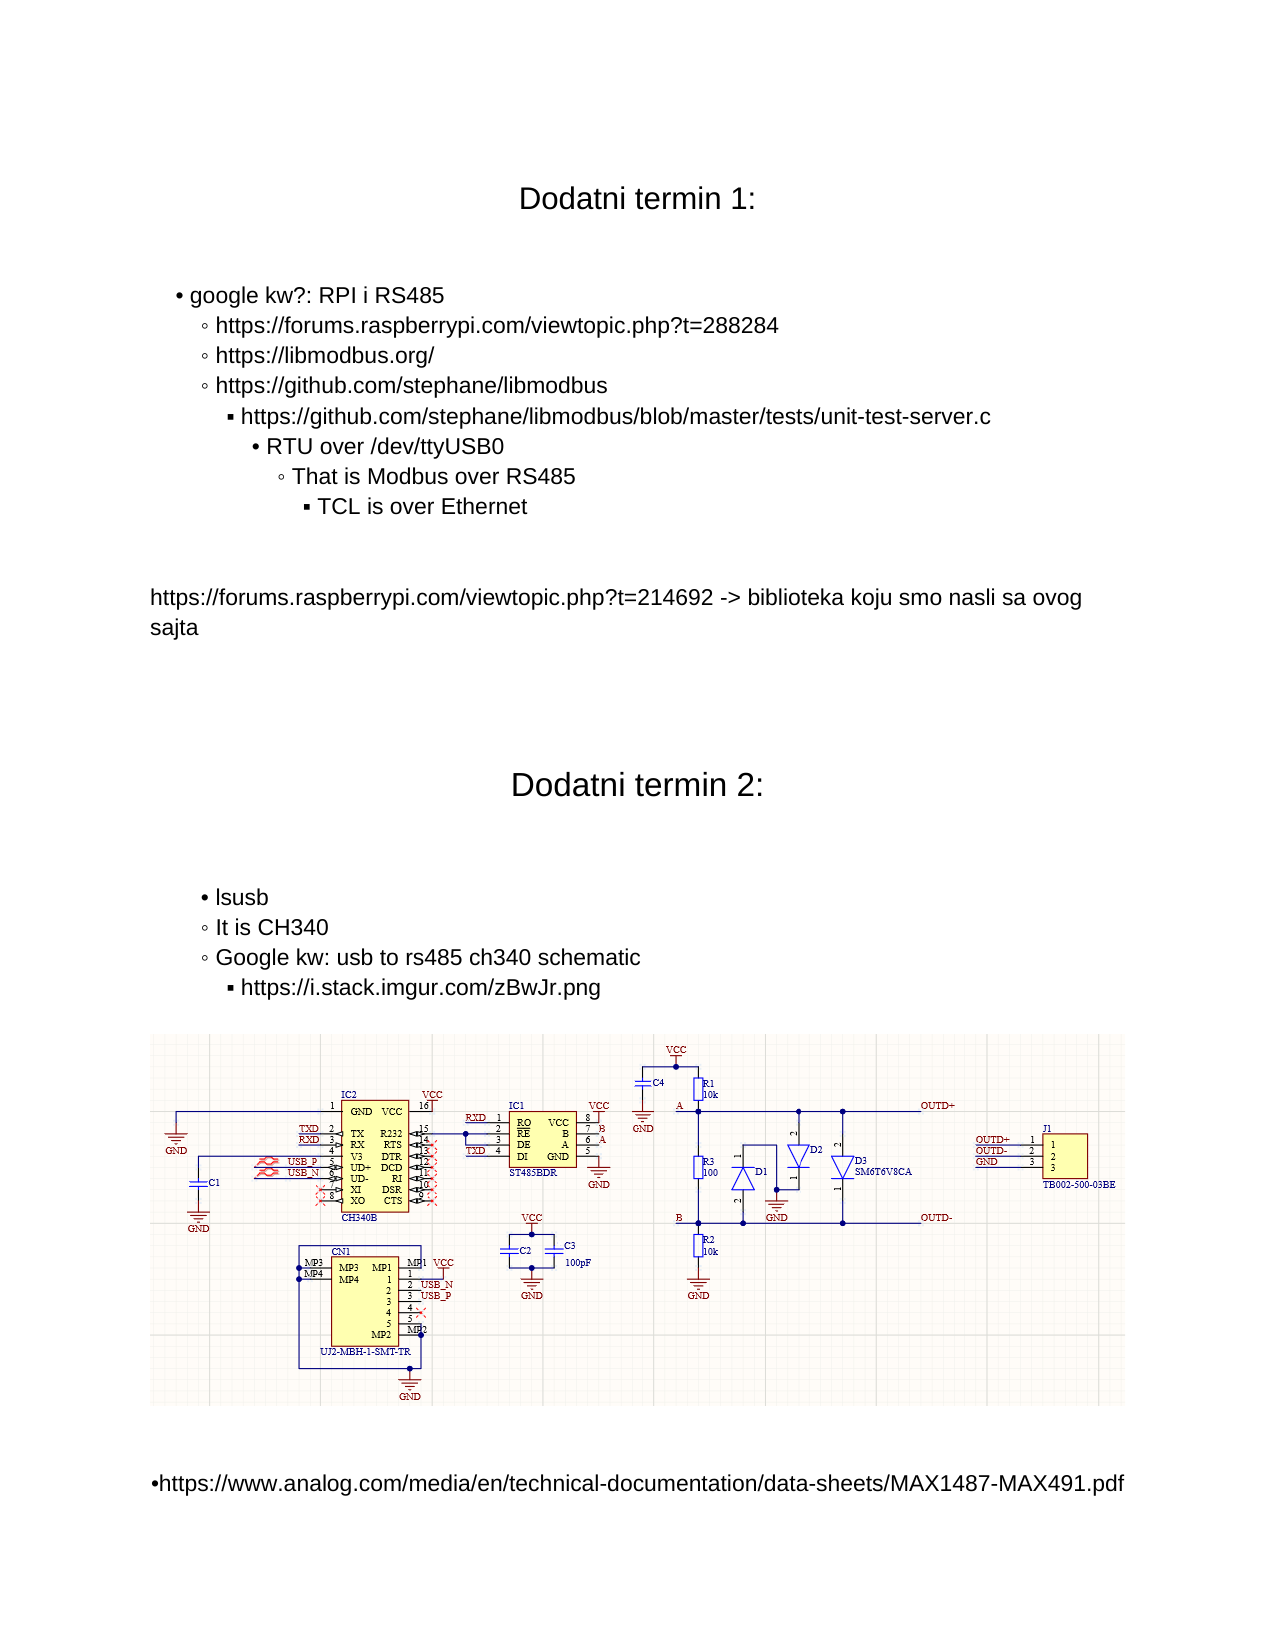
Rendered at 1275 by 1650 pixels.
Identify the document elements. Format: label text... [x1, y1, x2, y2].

text • RTU over /dev/ttyUSB0 [150, 433, 1125, 459]
text ◦ https://github.com/stephane/libmodbus [150, 372, 1125, 399]
text https://forums.raspberrypi.com/viewtopic.php?t=214692 -> biblioteka koju smo nasli sa ovog sajta [150, 584, 1125, 641]
text Dodatni termin 1: [150, 180, 1125, 216]
text ◦ It is CH340 [150, 914, 1125, 940]
text Dodatni termin 2: [150, 765, 1125, 804]
text • google kw?: RPI i RS485 [150, 282, 1125, 308]
text ◦ https://forums.raspberrypi.com/viewtopic.php?t=288284 [150, 312, 1125, 338]
text ▪ TCL is over Ethernet [150, 493, 1125, 520]
text • lsusb [150, 884, 1125, 910]
text ◦ Google kw: usb to rs485 ch340 schematic [150, 944, 1125, 971]
text ▪ https://github.com/stephane/libmodbus/blob/master/tests/unit-test-server.c [150, 403, 1125, 429]
text •https://www.analog.com/media/en/technical-documentation/data-sheets/MAX1487-MAX491.pdf [150, 1470, 1125, 1496]
text ▪ https://i.stack.imgur.com/zBwJr.png [150, 974, 1125, 1001]
picture [150, 1034, 1125, 1406]
text ◦ That is Modbus over RS485 [150, 463, 1125, 489]
text ◦ https://libmodbus.org/ [150, 342, 1125, 369]
